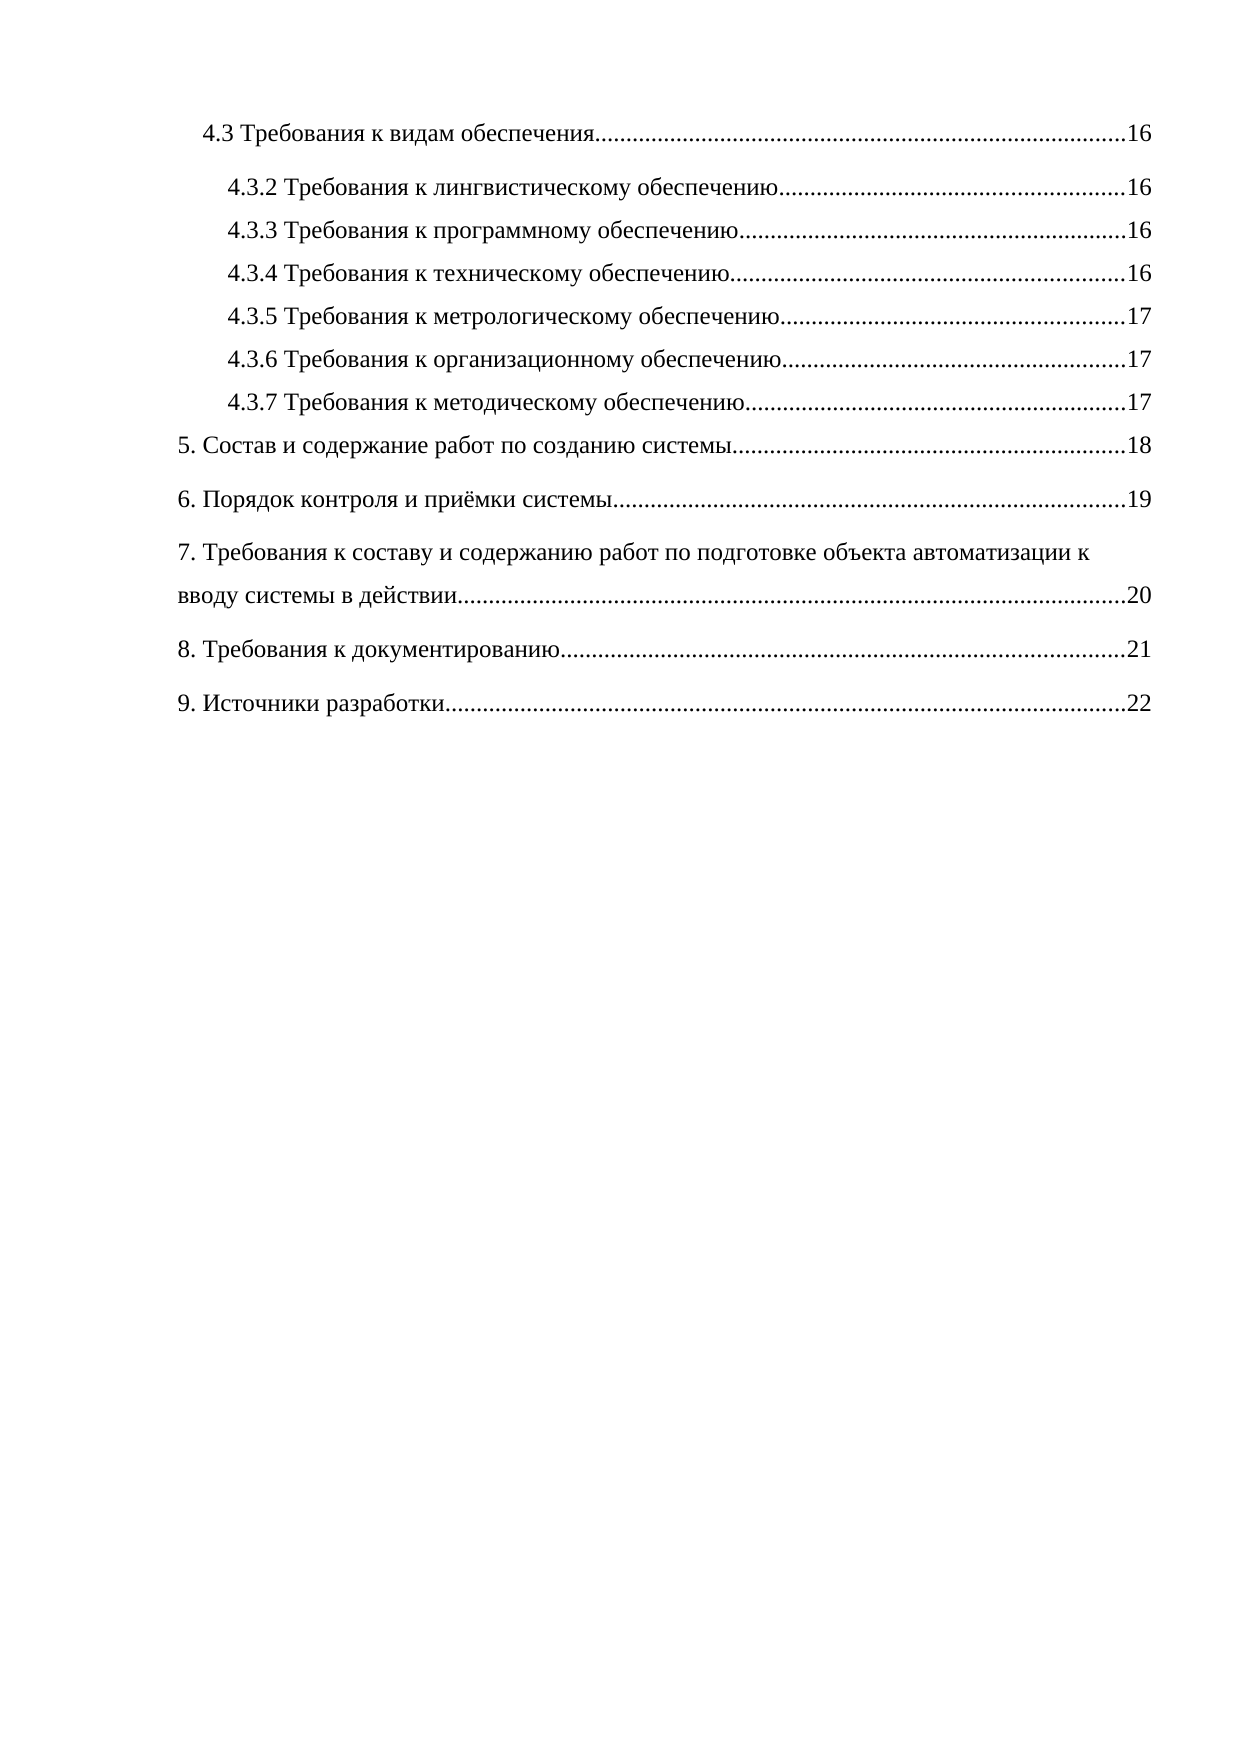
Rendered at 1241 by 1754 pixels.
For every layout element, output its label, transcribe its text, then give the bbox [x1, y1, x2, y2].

text 4.3.6 Требования к организационному обеспечению 17 [227, 344, 1152, 373]
text 6. Порядок контроля и приёмки системы 19 [177, 484, 1152, 513]
text 7. Требования к составу и содержанию работ по подготовке объекта автоматизации к вводу системы в действии 20 [177, 537, 1152, 609]
text 4.3.2 Требования к лингвистическому обеспечению 16 [227, 172, 1152, 200]
text 5. Состав и содержание работ по созданию системы 18 [177, 430, 1152, 459]
text 4.3.7 Требования к методическому обеспечению 17 [227, 387, 1152, 416]
text 4.3.4 Требования к техническому обеспечению 16 [227, 258, 1152, 287]
text 4.3.3 Требования к программному обеспечению 16 [227, 215, 1152, 243]
text 4.3.5 Требования к метрологическому обеспечению 17 [227, 301, 1152, 330]
text 9. Источники разработки 22 [177, 688, 1152, 716]
text 8. Требования к документированию 21 [177, 634, 1152, 663]
text 4.3 Требования к видам обеспечения 16 [202, 118, 1152, 147]
